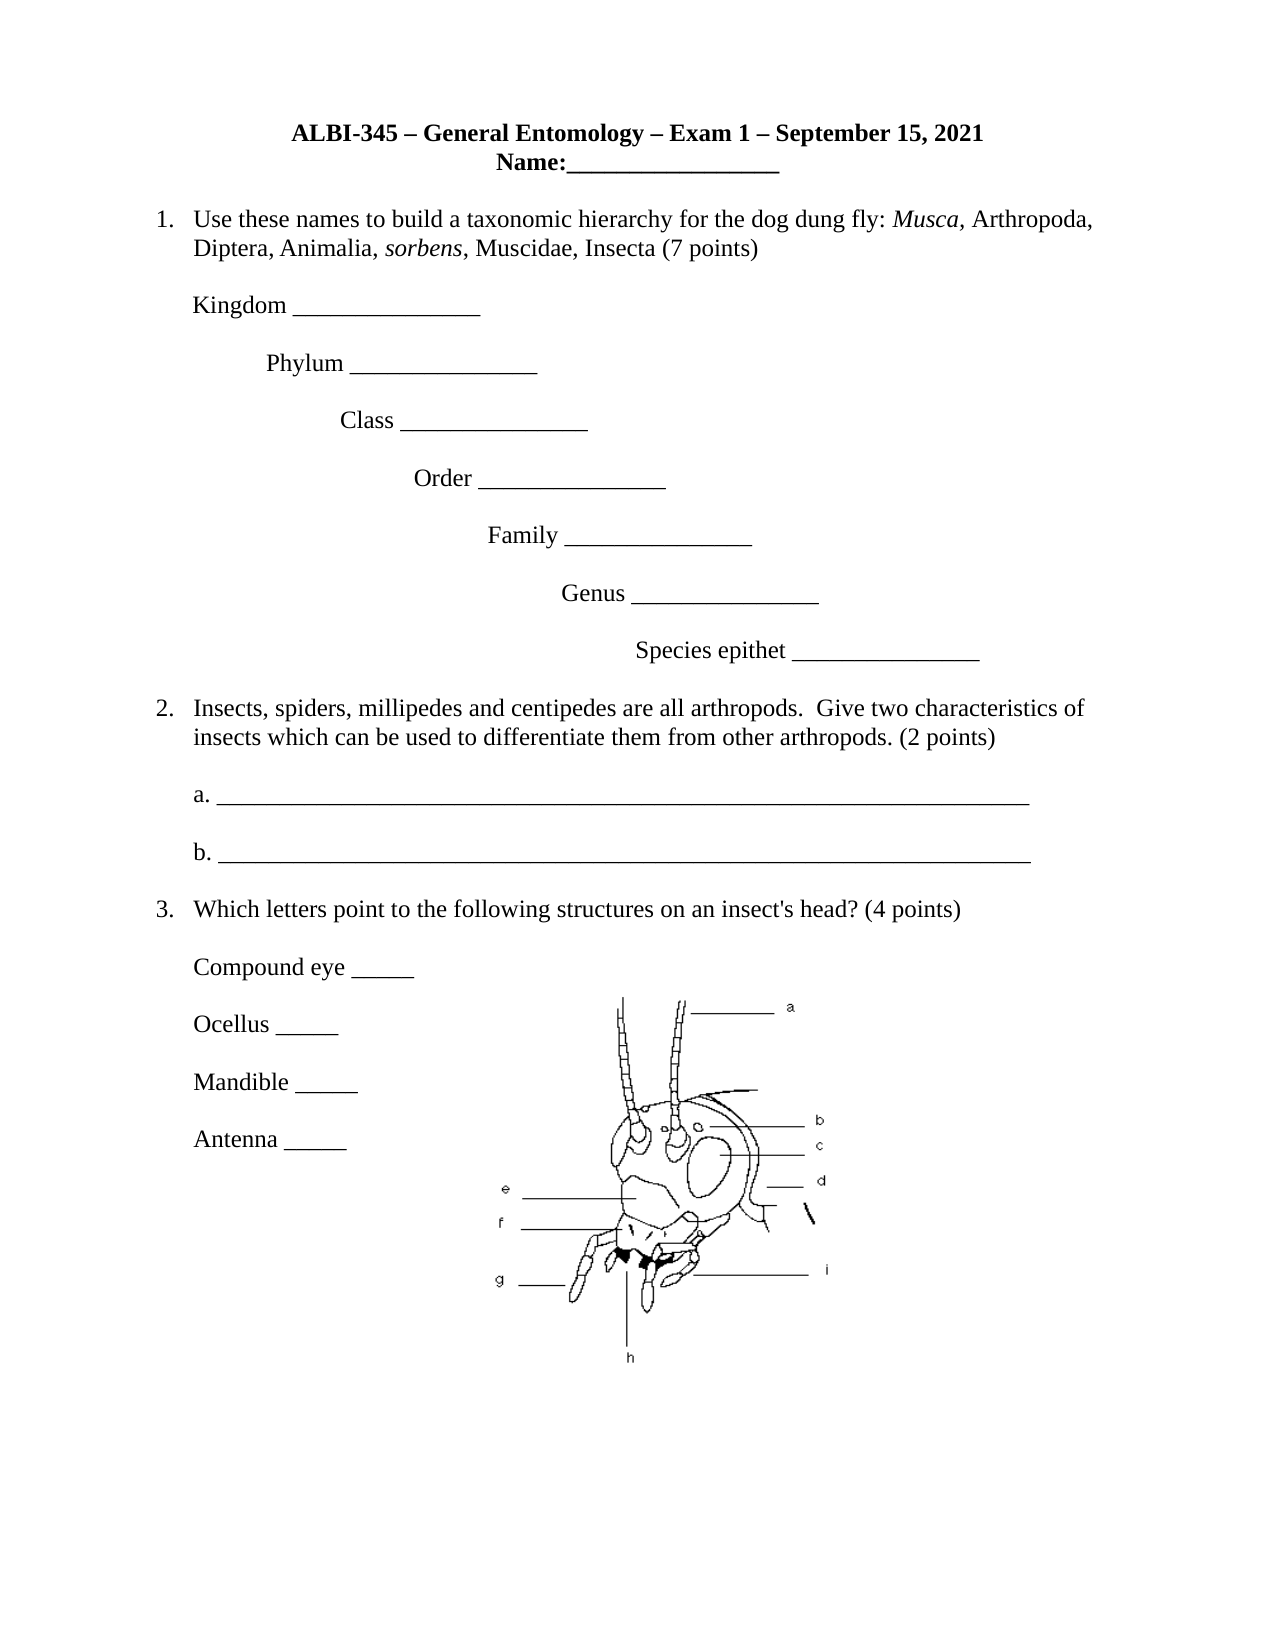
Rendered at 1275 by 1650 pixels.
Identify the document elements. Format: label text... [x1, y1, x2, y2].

list Compound eye _____ [156, 952, 445, 981]
list Which letters point to the following structures on an insect's head? (4 points) [156, 894, 1157, 923]
text Order _______________ [118, 463, 1157, 492]
list [952, 952, 1157, 981]
text Class _______________ [118, 406, 1157, 434]
list Antenna _____ [156, 1124, 445, 1153]
list [952, 1009, 1157, 1038]
list Use these names to build a taxonomic hierarchy for the dog dung fly: Musca, Arthropoda, Diptera, Animalia, sorbens, Muscidae, Insecta (7 points) [156, 204, 1157, 262]
list b. _________________________________________________________________ [156, 837, 1157, 866]
list Ocellus _____ [156, 1009, 445, 1038]
picture [445, 924, 952, 1381]
text Genus _______________ [118, 578, 1157, 607]
list Mandible _____ [156, 1067, 445, 1096]
list [952, 1067, 1157, 1096]
text Phylum _______________ [118, 348, 1157, 377]
list a. _________________________________________________________________ [156, 779, 1157, 808]
text Species epithet _______________ [118, 636, 1157, 664]
list [952, 1124, 1157, 1153]
text Family _______________ [118, 521, 1157, 549]
text Kingdom _______________ [118, 291, 1157, 319]
text ALBI-345 – General Entomology – Exam 1 – September 15, 2021 Name:_________________ [118, 118, 1157, 176]
list Insects, spiders, millipedes and centipedes are all arthropods. Give two characteristics of insects which can be used to differentiate them from other arthropods. (2 points) [156, 693, 1157, 751]
